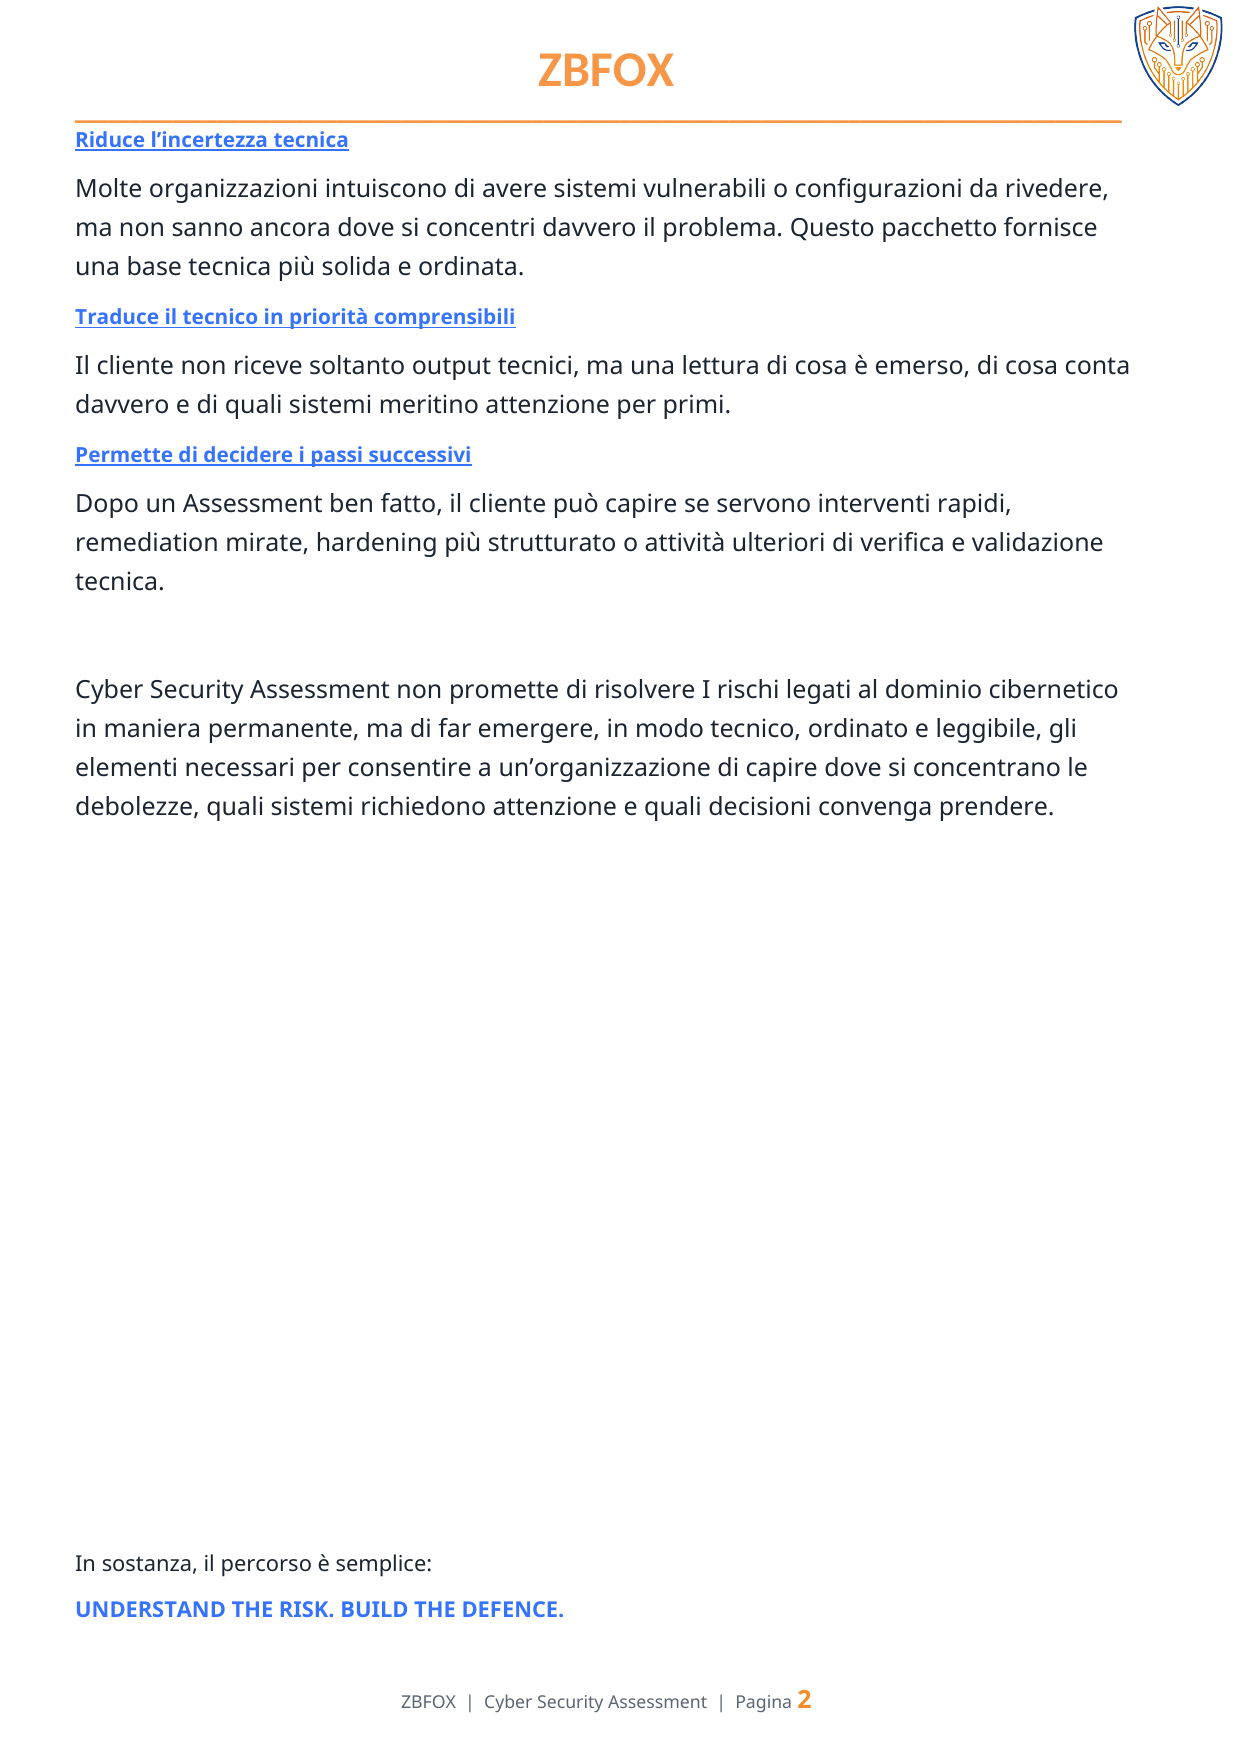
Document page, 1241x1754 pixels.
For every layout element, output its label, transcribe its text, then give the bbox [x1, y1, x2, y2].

text Permette di decidere i passi successivi [75, 440, 1137, 469]
text In sostanza, il percorso è semplice: [75, 1548, 1137, 1577]
text Il cliente non riceve soltanto output tecnici, ma una lettura di cosa è emerso, di cosa conta davvero e di quali sistemi meritino attenzione per primi. [75, 347, 1137, 421]
text Traduce il tecnico in priorità comprensibili [75, 302, 1137, 331]
text Cyber Security Assessment non promette di risolvere I rischi legati al dominio cibernetico in maniera permanente, ma di far emergere, in modo tecnico, ordinato e leggibile, gli elementi necessari per consentire a un’organizzazione di capire dove si concentrano le debolezze, quali sistemi richiedono attenzione e quali decisioni convenga prendere. [75, 671, 1137, 823]
text Dopo un Assessment ben fatto, il cliente può capire se servono interventi rapidi, remediation mirate, hardening più strutturato o attività ulteriori di verifica e validazione tecnica. [75, 486, 1137, 598]
text UNDERSTAND THE RISK. BUILD THE DEFENCE. [75, 1594, 1137, 1624]
text Molte organizzazioni intuiscono di avere sistemi vulnerabili o configurazioni da rivedere, ma non sanno ancora dove si concentri davvero il problema. Questo pacchetto fornisce una base tecnica più solida e ordinata. [75, 170, 1137, 283]
picture [1127, 0, 1229, 116]
text Riduce l’incertezza tecnica [75, 125, 1137, 154]
